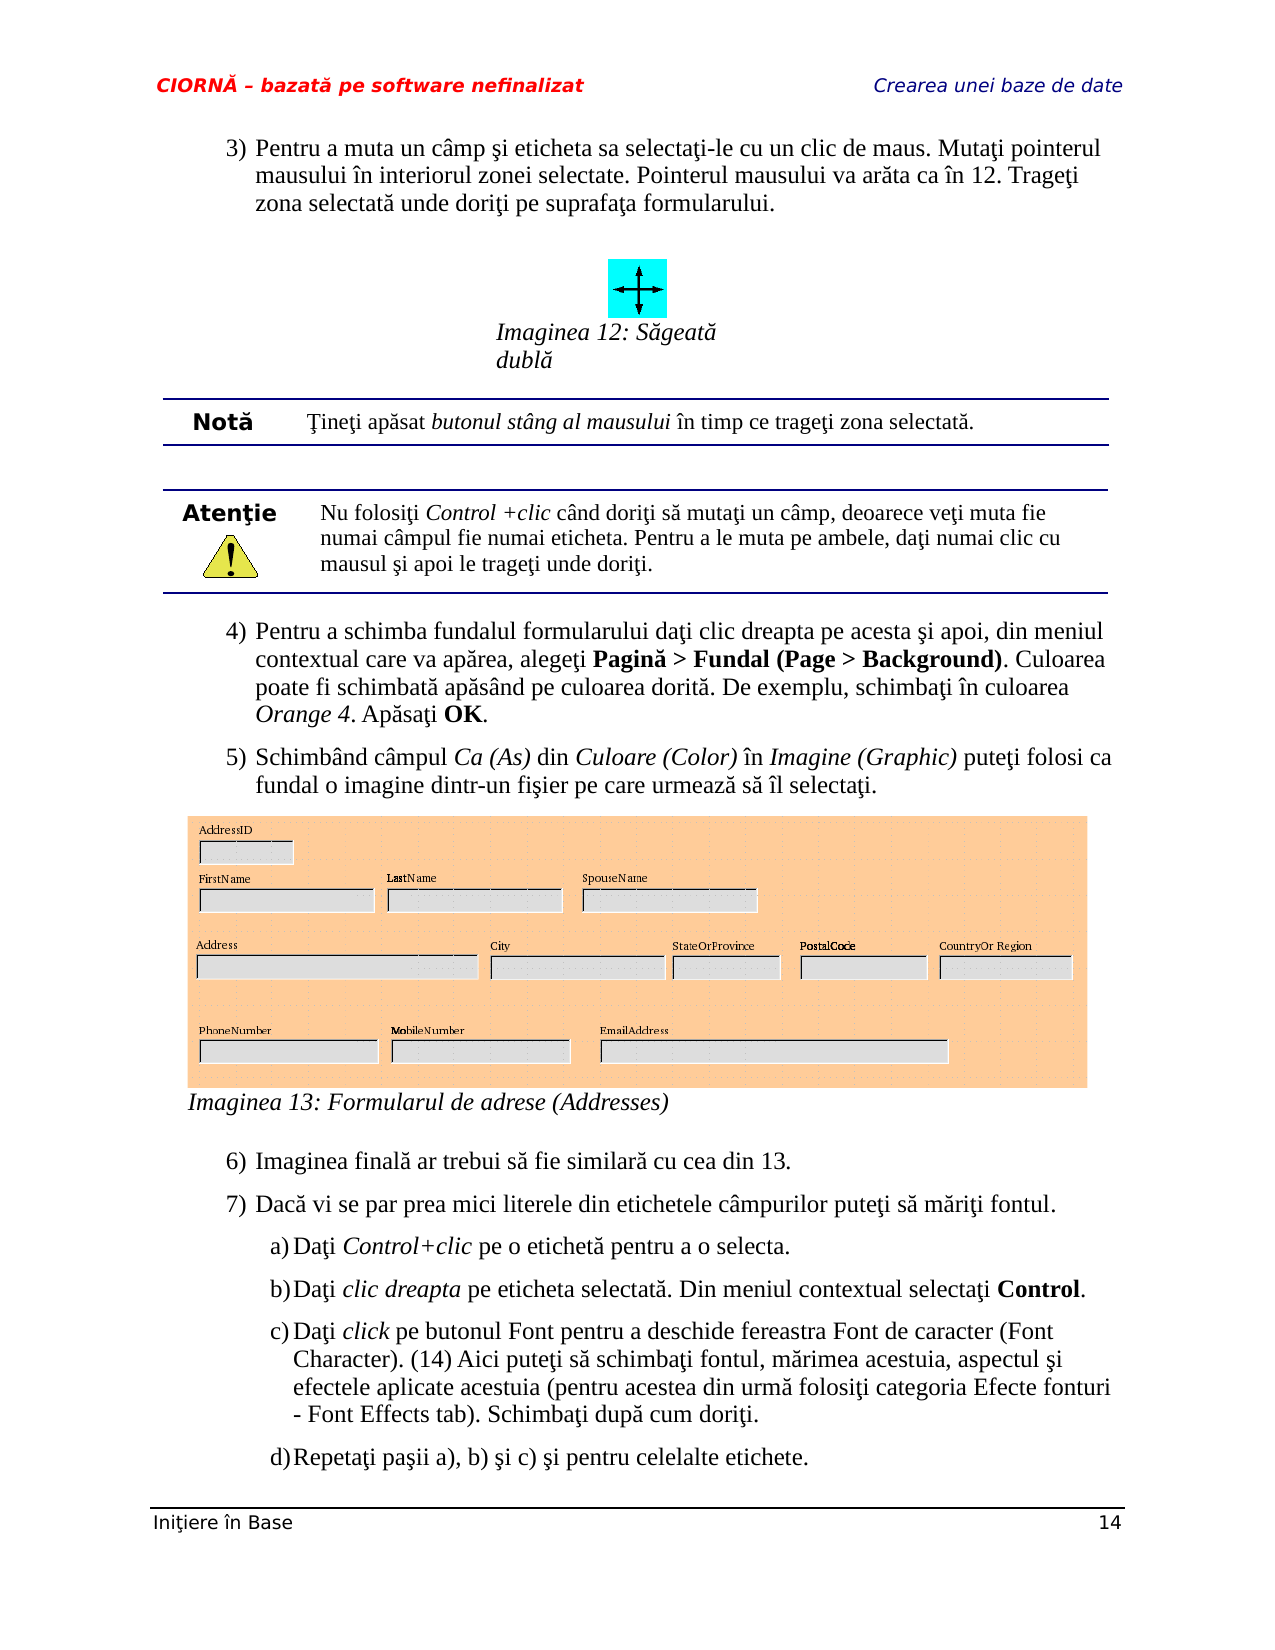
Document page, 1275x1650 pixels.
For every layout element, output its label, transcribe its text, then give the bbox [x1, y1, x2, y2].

picture [187, 816, 1088, 1088]
list Schimbând câmpul Ca (As) din Culoare (Color) în Imagine (Graphic) puteţi folosi ca fundal o imagine dintr-un fişier pe care urmează să îl selectaţi. [226, 743, 1125, 798]
list Repetaţi paşii a), b) şi c) şi pentru celelalte etichete. [263, 1443, 1125, 1471]
list Pentru a muta un câmp şi eticheta sa selectaţi-le cu un clic de maus. Mutaţi pointerul mausului în interiorul zonei selectate. Pointerul mausului va arăta ca în Imaginea 12. Trageţi zona selectată unde doriţi pe suprafaţa formularului. [226, 134, 1125, 217]
list Dacă vi se par prea mici literele din etichetele câmpurilor puteţi să măriţi fontul. [226, 1190, 1125, 1217]
list Daţi clic dreapta pe eticheta selectată. Din meniul contextual selectaţi Control. [263, 1275, 1125, 1302]
list Pentru a schimba fundalul formularului daţi clic dreapta pe acesta şi apoi, din meniul contextual care va apărea, alegeţi Pagină > Fundal (Page > Background). Culoarea poate fi schimbată apăsând pe culoarea dorită. De exemplu, schimbaţi în culoarea Orange 4. Apăsaţi OK. [226, 617, 1125, 728]
text Imaginea 12: Săgeată dublă [496, 259, 779, 373]
table_header Ţineţi apăsat butonul stâng al mausului în timp ce trageţi zona selectată. [283, 400, 1109, 444]
picture [608, 259, 667, 318]
list Imaginea finală ar trebui să fie similară cu cea din Imaginea 13. [226, 1147, 1125, 1175]
table_header Notă [163, 400, 283, 444]
text Imaginea 13: Formularul de adrese (Addresses) [188, 1088, 1087, 1116]
list Daţi Control+clic pe o etichetă pentru a o selecta. [263, 1232, 1125, 1260]
list Daţi click pe butonul Font pentru a deschide fereastra Font de caracter (Font Character). (Imaginea 14) Aici puteţi să schimbaţi fontul, mărimea acestuia, aspectul şi efectele aplicate acestuia (pentru acestea din urmă folosiţi categoria Efecte fonturi - Font Effects tab). Schimbaţi după cum doriţi. [263, 1317, 1125, 1428]
table_header Nu folosiţi Control +clic când doriţi să mutaţi un câmp, deoarece veţi muta fie numai câmpul fie numai eticheta. Pentru a le muta pe ambele, daţi numai clic cu mausul şi apoi le trageţi unde doriţi. [296, 491, 1108, 592]
table_header Atenţie [163, 491, 296, 592]
